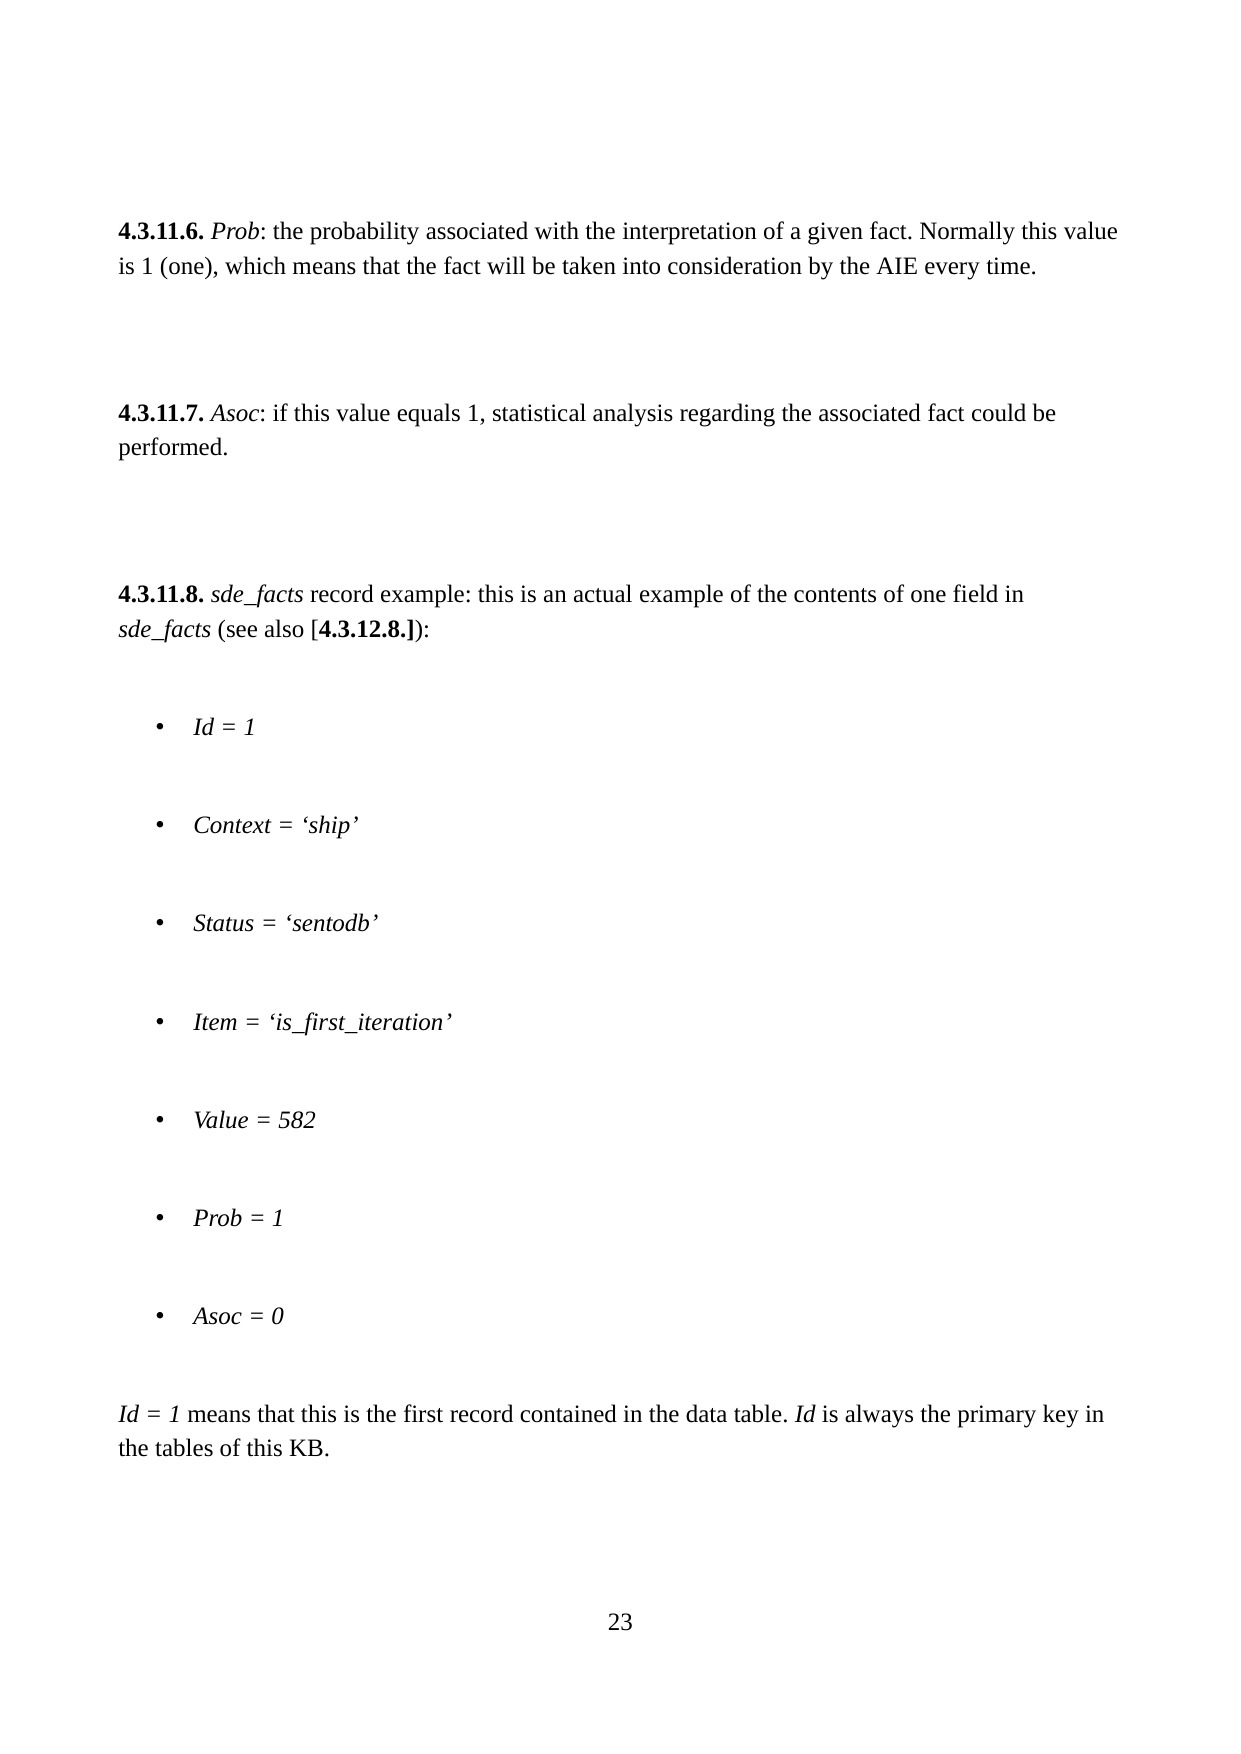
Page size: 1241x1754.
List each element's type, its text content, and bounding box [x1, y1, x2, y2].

list Value = 582 [156, 1105, 1122, 1133]
text 4.3.11.8. sde_facts record example: this is an actual example of the contents of one field in sde_facts (see also [4.3.12.8.]): [118, 579, 1122, 643]
text 4.3.11.6. Prob: the probability associated with the interpretation of a given fact. Normally this value is 1 (one), which means that the fact will be taken into consideration by the AIE every time. [118, 216, 1122, 279]
list Id = 1 [156, 712, 1122, 741]
text Id = 1 means that this is the first record contained in the data table. Id is always the primary key in the tables of this KB. [118, 1399, 1122, 1462]
list Status = ‘sentodb’ [156, 908, 1122, 937]
list Prob = 1 [156, 1203, 1122, 1232]
list Item = ‘is_first_iteration’ [156, 1007, 1122, 1035]
text 4.3.11.7. Asoc: if this value equals 1, statistical analysis regarding the associated fact could be performed. [118, 398, 1122, 461]
list Context = ‘ship’ [156, 810, 1122, 839]
list Asoc = 0 [156, 1301, 1122, 1330]
